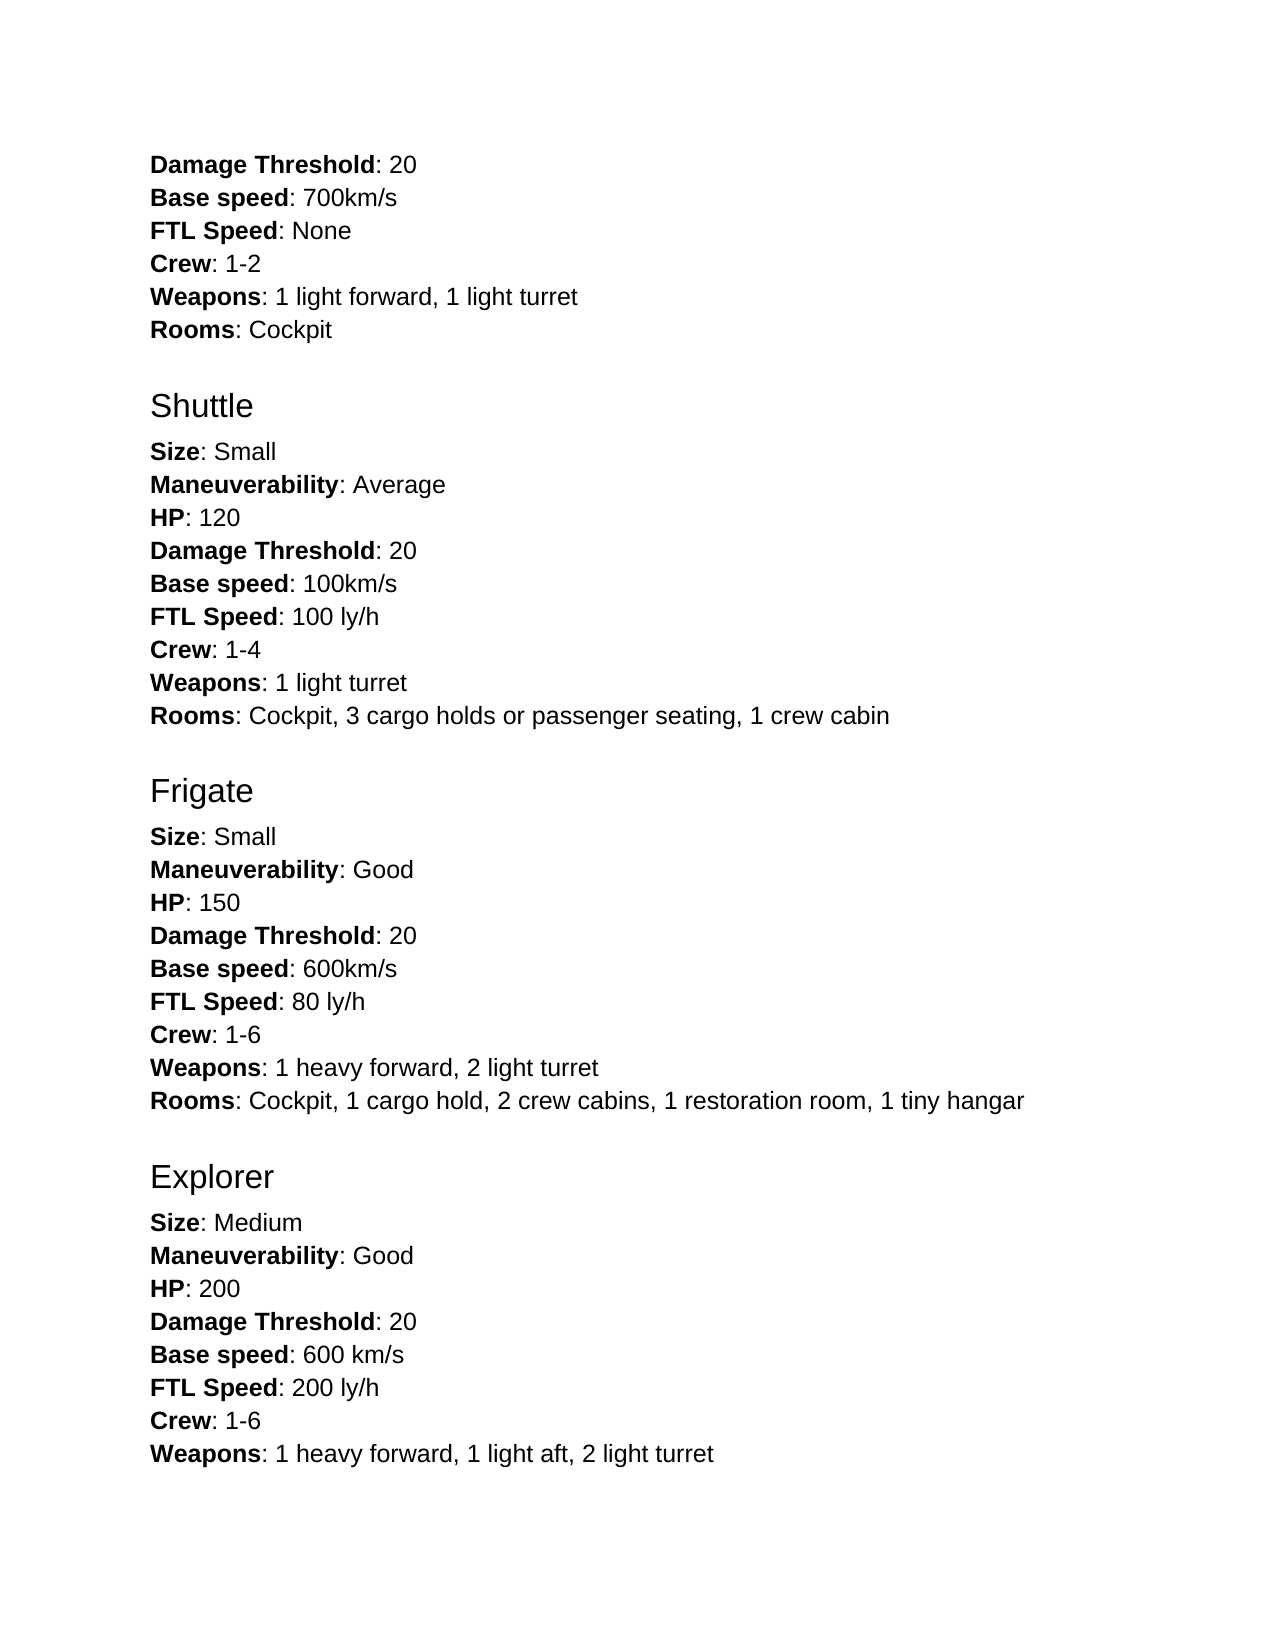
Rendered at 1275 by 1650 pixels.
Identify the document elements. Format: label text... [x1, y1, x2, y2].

text Rooms: Cockpit, 3 cargo holds or passenger seating, 1 crew cabin [150, 701, 1125, 729]
text FTL Speed: 80 ly/h [150, 987, 1125, 1016]
text FTL Speed: 200 ly/h [150, 1373, 1125, 1402]
text Damage Threshold: 20 [150, 921, 1125, 950]
text Weapons: 1 light turret [150, 668, 1125, 696]
text Rooms: Cockpit [150, 315, 1125, 344]
subtitle Explorer [150, 1157, 1125, 1195]
text Crew: 1-6 [150, 1406, 1125, 1435]
text Damage Threshold: 20 [150, 536, 1125, 564]
text Rooms: Cockpit, 1 cargo hold, 2 crew cabins, 1 restoration room, 1 tiny hangar [150, 1086, 1125, 1115]
text Base speed: 700km/s [150, 183, 1125, 212]
subtitle Shuttle [150, 386, 1125, 424]
text Weapons: 1 light forward, 1 light turret [150, 282, 1125, 311]
text Base speed: 600km/s [150, 954, 1125, 983]
text Damage Threshold: 20 [150, 1307, 1125, 1336]
text Size: Small [150, 822, 1125, 851]
text FTL Speed: None [150, 216, 1125, 245]
text FTL Speed: 100 ly/h [150, 602, 1125, 630]
text Maneuverability: Good [150, 855, 1125, 884]
text Weapons: 1 heavy forward, 1 light aft, 2 light turret [150, 1439, 1125, 1468]
text Crew: 1-2 [150, 249, 1125, 278]
text Damage Threshold: 20 [150, 150, 1125, 179]
text HP: 200 [150, 1274, 1125, 1303]
text Maneuverability: Average [150, 469, 1125, 498]
subtitle Frigate [150, 771, 1125, 810]
text Base speed: 100km/s [150, 569, 1125, 597]
text Crew: 1-4 [150, 635, 1125, 663]
text Crew: 1-6 [150, 1020, 1125, 1049]
text Size: Small [150, 437, 1125, 465]
text Maneuverability: Good [150, 1241, 1125, 1269]
text Weapons: 1 heavy forward, 2 light turret [150, 1053, 1125, 1082]
text HP: 120 [150, 503, 1125, 531]
text HP: 150 [150, 888, 1125, 917]
text Size: Medium [150, 1208, 1125, 1237]
text Base speed: 600 km/s [150, 1340, 1125, 1369]
